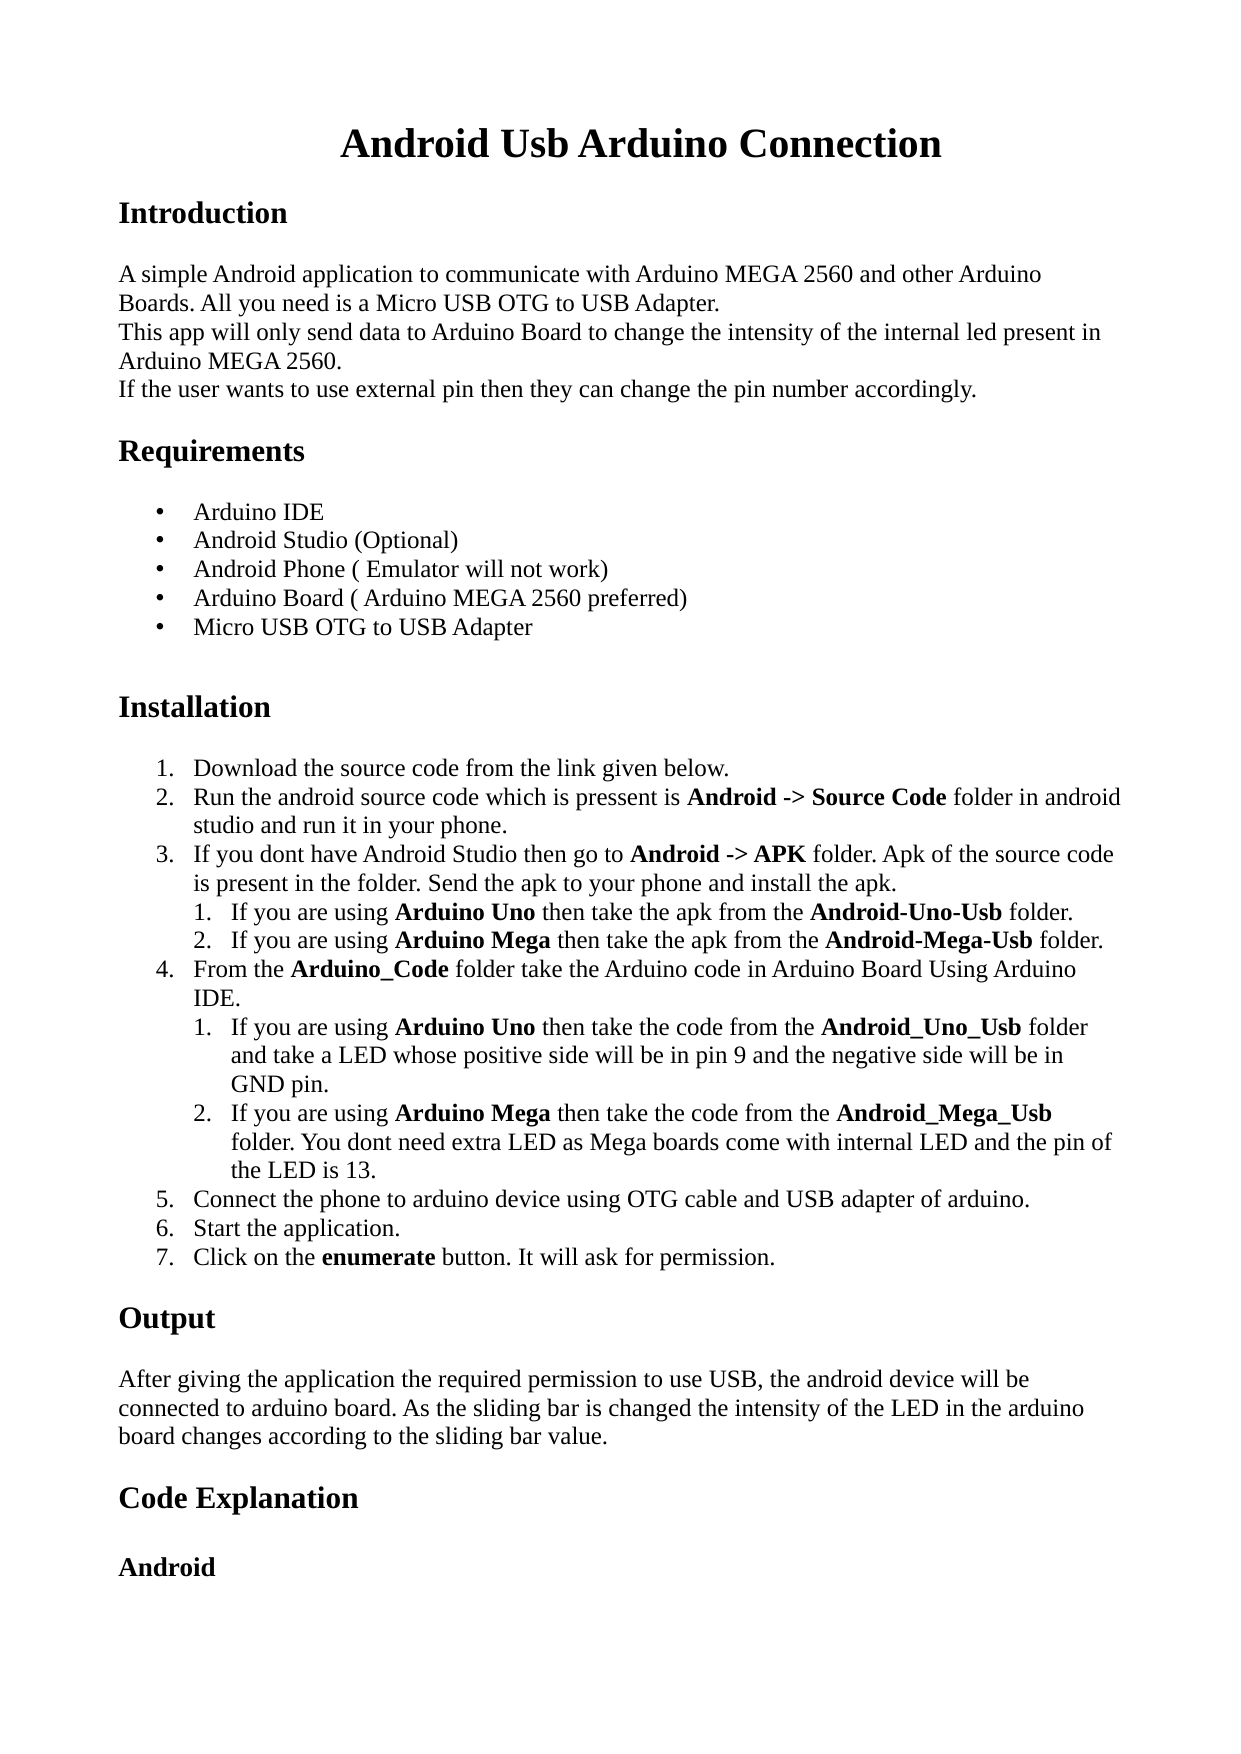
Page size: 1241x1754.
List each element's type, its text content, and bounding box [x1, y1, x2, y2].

list Android Studio (Optional) [156, 525, 1122, 554]
list If you dont have Android Studio then go to Android -> APK folder. Apk of the source code is present in the folder. Send the apk to your phone and install the apk. [156, 839, 1122, 897]
text Android [118, 1551, 1122, 1582]
list Connect the phone to arduino device using OTG cable and USB adapter of arduino. [156, 1184, 1122, 1213]
text Output [118, 1299, 1122, 1335]
list From the Arduino_Code folder take the Arduino code in Arduino Board Using Arduino IDE. [156, 954, 1122, 1012]
text Requirements [118, 432, 1122, 468]
text This app will only send data to Arduino Board to change the intensity of the internal led present in Arduino MEGA 2560. [118, 317, 1122, 374]
list Arduino IDE [156, 497, 1122, 525]
list If you are using Arduino Uno then take the code from the Android_Uno_Usb folder and take a LED whose positive side will be in pin 9 and the negative side will be in GND pin. [193, 1012, 1122, 1098]
list Arduino Board ( Arduino MEGA 2560 preferred) [156, 583, 1122, 612]
text Android Usb Arduino Connection [118, 118, 1122, 166]
list Micro USB OTG to USB Adapter [156, 612, 1122, 640]
list Start the application. [156, 1213, 1122, 1242]
list Android Phone ( Emulator will not work) [156, 554, 1122, 583]
list Download the source code from the link given below. [156, 753, 1122, 782]
text Installation [118, 688, 1122, 724]
text Code Explanation [118, 1479, 1122, 1515]
text A simple Android application to communicate with Arduino MEGA 2560 and other Arduino Boards. All you need is a Micro USB OTG to USB Adapter. [118, 259, 1122, 317]
list Run the android source code which is pressent is Android -> Source Code folder in android studio and run it in your phone. [156, 782, 1122, 839]
list If you are using Arduino Mega then take the code from the Android_Mega_Usb folder. You dont need extra LED as Mega boards come with internal LED and the pin of the LED is 13. [193, 1098, 1122, 1184]
list If you are using Arduino Mega then take the apk from the Android-Mega-Usb folder. [193, 926, 1122, 954]
list Click on the enumerate button. It will ask for permission. [156, 1242, 1122, 1271]
list If you are using Arduino Uno then take the apk from the Android-Uno-Usb folder. [193, 897, 1122, 926]
text If the user wants to use external pin then they can change the pin number accordingly. [118, 374, 1122, 403]
text Introduction [118, 195, 1122, 231]
text After giving the application the required permission to use USB, the android device will be connected to arduino board. As the sliding bar is changed the intensity of the LED in the arduino board changes according to the sliding bar value. [118, 1364, 1122, 1450]
